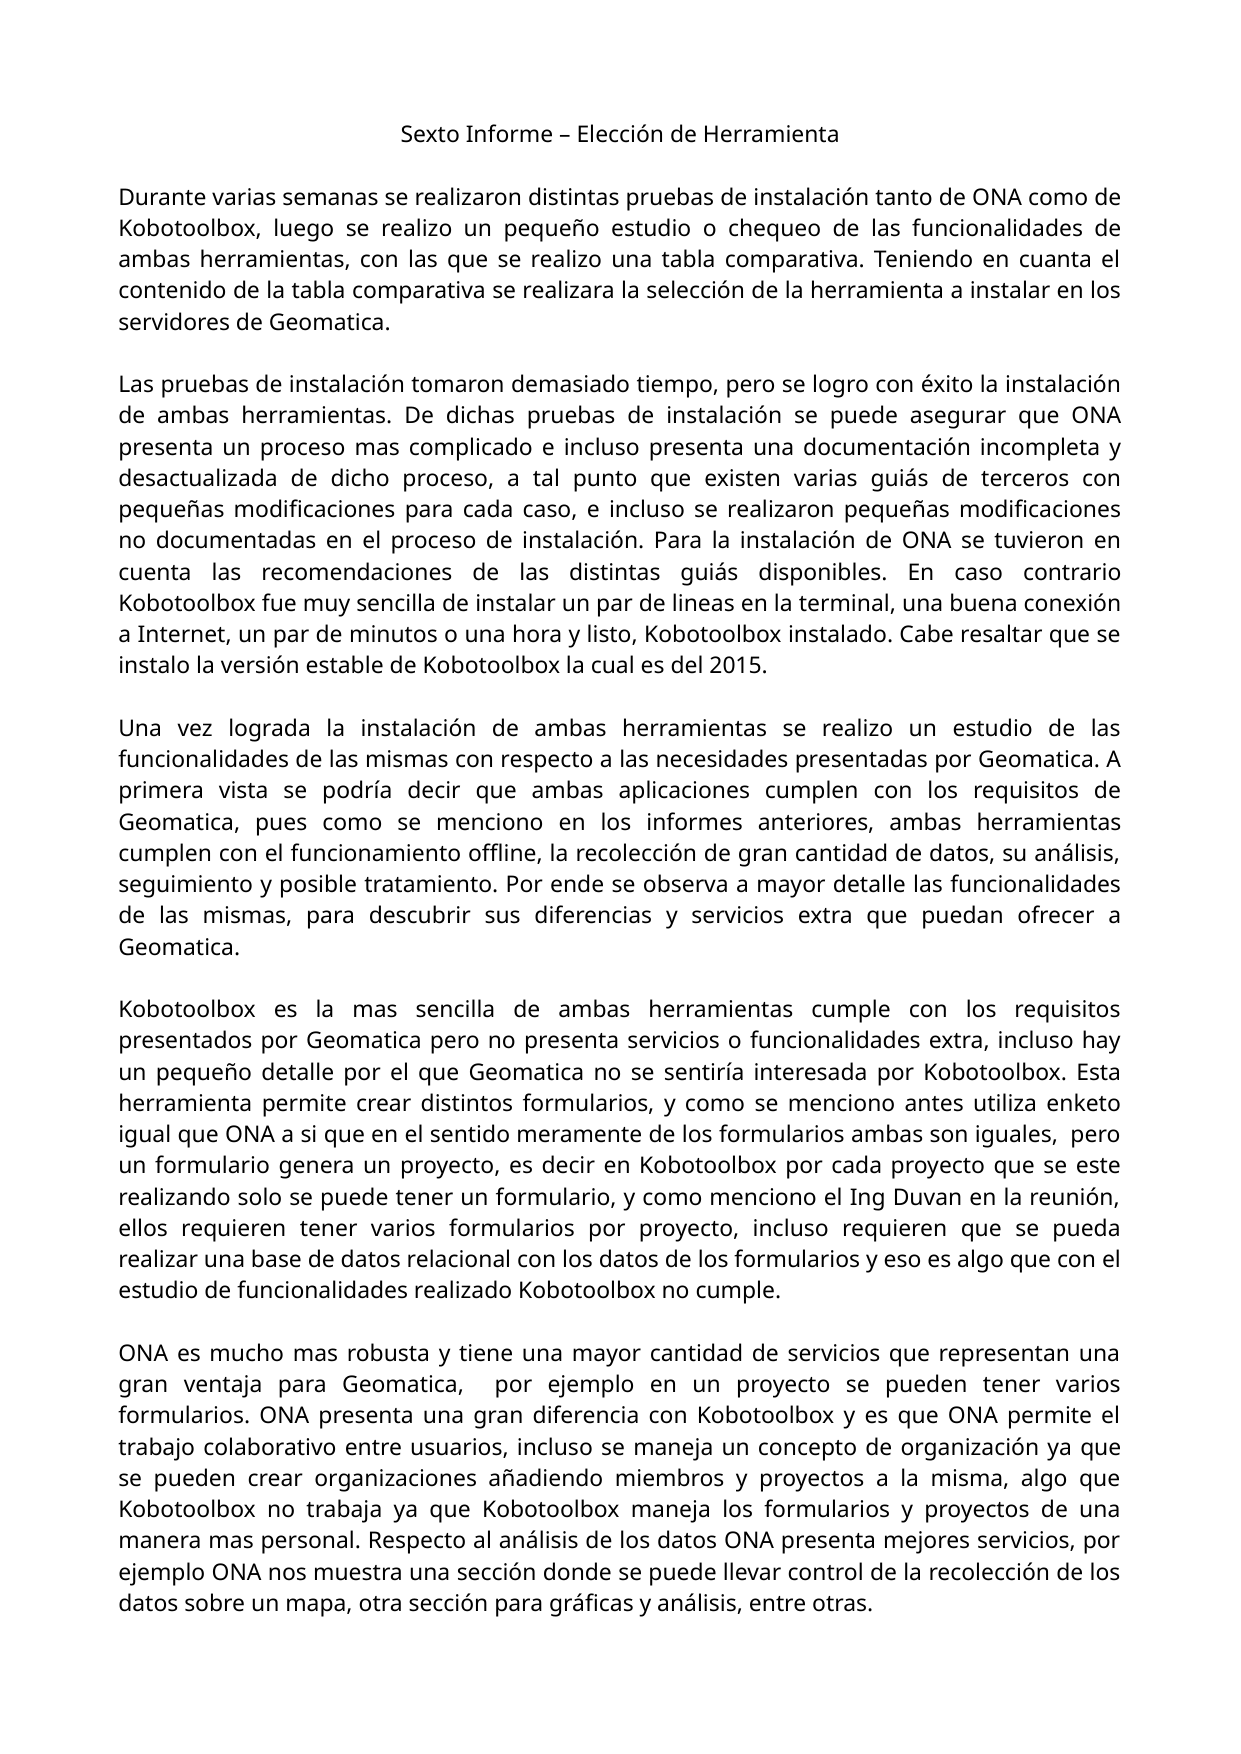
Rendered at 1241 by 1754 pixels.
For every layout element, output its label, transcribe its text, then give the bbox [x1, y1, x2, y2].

text Las pruebas de instalación tomaron demasiado tiempo, pero se logro con éxito la instalación de ambas herramientas. De dichas pruebas de instalación se puede asegurar que ONA presenta un proceso mas complicado e incluso presenta una documentación incompleta y desactualizada de dicho proceso, a tal punto que existen varias guiás de terceros con pequeñas modificaciones para cada caso, e incluso se realizaron pequeñas modificaciones no documentadas en el proceso de instalación. Para la instalación de ONA se tuvieron en cuenta las recomendaciones de las distintas guiás disponibles. En caso contrario Kobotoolbox fue muy sencilla de instalar un par de lineas en la terminal, una buena conexión a Internet, un par de minutos o una hora y listo, Kobotoolbox instalado. Cabe resaltar que se instalo la versión estable de Kobotoolbox la cual es del 2015. [118, 368, 1122, 681]
text ONA es mucho mas robusta y tiene una mayor cantidad de servicios que representan una gran ventaja para Geomatica, por ejemplo en un proyecto se pueden tener varios formularios. ONA presenta una gran diferencia con Kobotoolbox y es que ONA permite el trabajo colaborativo entre usuarios, incluso se maneja un concepto de organización ya que se pueden crear organizaciones añadiendo miembros y proyectos a la misma, algo que Kobotoolbox no trabaja ya que Kobotoolbox maneja los formularios y proyectos de una manera mas personal. Respecto al análisis de los datos ONA presenta mejores servicios, por ejemplo ONA nos muestra una sección donde se puede llevar control de la recolección de los datos sobre un mapa, otra sección para gráficas y análisis, entre otras. [118, 1337, 1122, 1618]
text Durante varias semanas se realizaron distintas pruebas de instalación tanto de ONA como de Kobotoolbox, luego se realizo un pequeño estudio o chequeo de las funcionalidades de ambas herramientas, con las que se realizo una tabla comparativa. Teniendo en cuanta el contenido de la tabla comparativa se realizara la selección de la herramienta a instalar en los servidores de Geomatica. [118, 181, 1122, 337]
text Una vez lograda la instalación de ambas herramientas se realizo un estudio de las funcionalidades de las mismas con respecto a las necesidades presentadas por Geomatica. A primera vista se podría decir que ambas aplicaciones cumplen con los requisitos de Geomatica, pues como se menciono en los informes anteriores, ambas herramientas cumplen con el funcionamiento offline, la recolección de gran cantidad de datos, su análisis, seguimiento y posible tratamiento. Por ende se observa a mayor detalle las funcionalidades de las mismas, para descubrir sus diferencias y servicios extra que puedan ofrecer a Geomatica. [118, 712, 1122, 962]
text Kobotoolbox es la mas sencilla de ambas herramientas cumple con los requisitos presentados por Geomatica pero no presenta servicios o funcionalidades extra, incluso hay un pequeño detalle por el que Geomatica no se sentiría interesada por Kobotoolbox. Esta herramienta permite crear distintos formularios, y como se menciono antes utiliza enketo igual que ONA a si que en el sentido meramente de los formularios ambas son iguales, pero un formulario genera un proyecto, es decir en Kobotoolbox por cada proyecto que se este realizando solo se puede tener un formulario, y como menciono el Ing Duvan en la reunión, ellos requieren tener varios formularios por proyecto, incluso requieren que se pueda realizar una base de datos relacional con los datos de los formularios y eso es algo que con el estudio de funcionalidades realizado Kobotoolbox no cumple. [118, 993, 1122, 1306]
text Sexto Informe – Elección de Herramienta [118, 118, 1122, 149]
